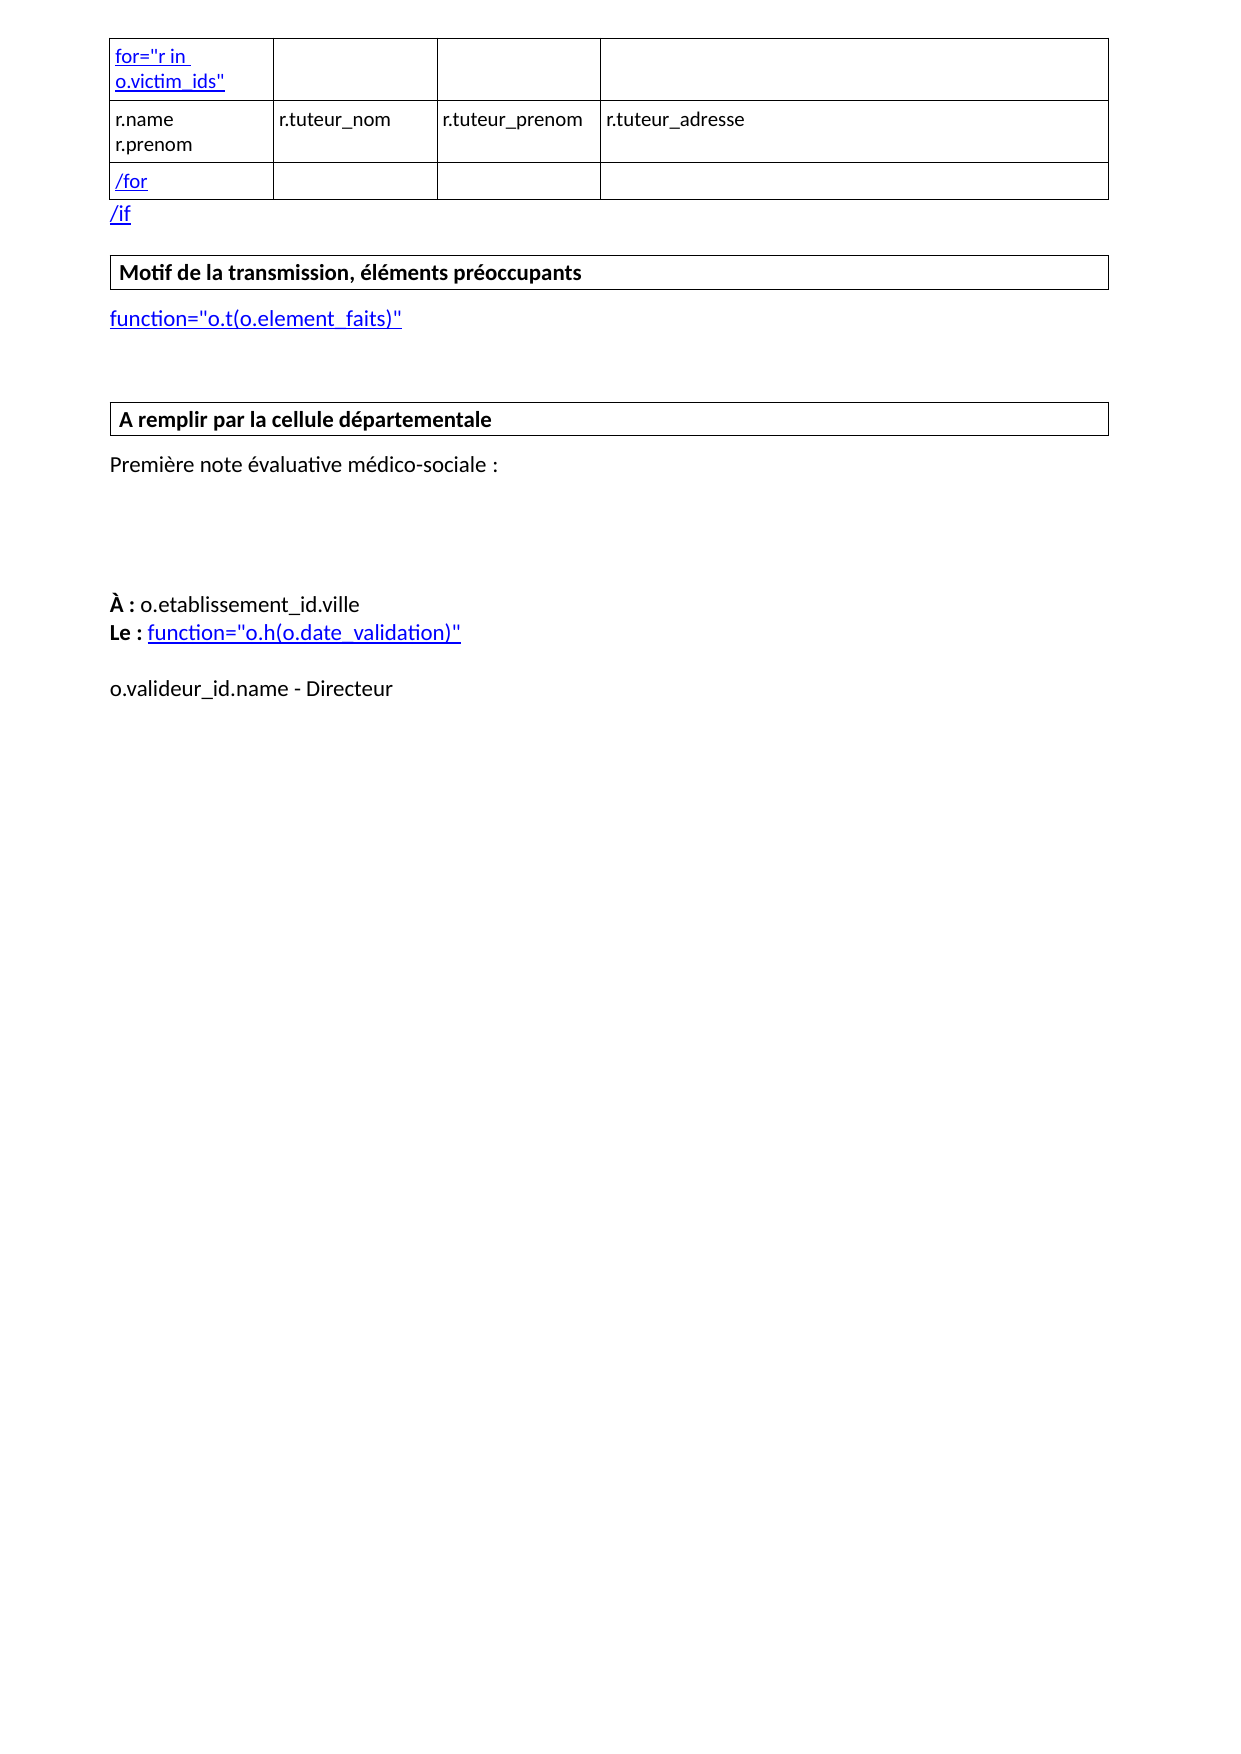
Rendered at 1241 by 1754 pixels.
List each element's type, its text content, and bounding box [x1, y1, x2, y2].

table_cell r.name r.prenom [110, 101, 273, 162]
table_cell [274, 163, 437, 199]
text function="o.t(o.element_faits)" [109, 304, 1109, 332]
subtitle Motif de la transmission, éléments préoccupants [111, 256, 1108, 289]
text À : o.etablissement_id.ville [109, 590, 1109, 618]
table_cell /for [110, 163, 273, 199]
table_cell r.tuteur_prenom [438, 101, 600, 162]
table_cell r.tuteur_adresse [601, 101, 1108, 162]
table_cell [438, 163, 600, 199]
table_cell [274, 39, 437, 100]
table_cell [601, 163, 1108, 199]
table_cell [438, 39, 600, 100]
text o.valideur_id.name - Directeur [109, 674, 1109, 702]
text Première note évaluative médico-sociale : [109, 450, 1109, 478]
subtitle A remplir par la cellule départementale [111, 403, 1108, 435]
text Le : function="o.h(o.date_validation)" [109, 618, 1109, 646]
table_cell [601, 39, 1108, 100]
text /if [109, 200, 1109, 227]
table_cell r.tuteur_nom [274, 101, 437, 162]
table_cell for="r in o.victim_ids" [110, 39, 273, 100]
